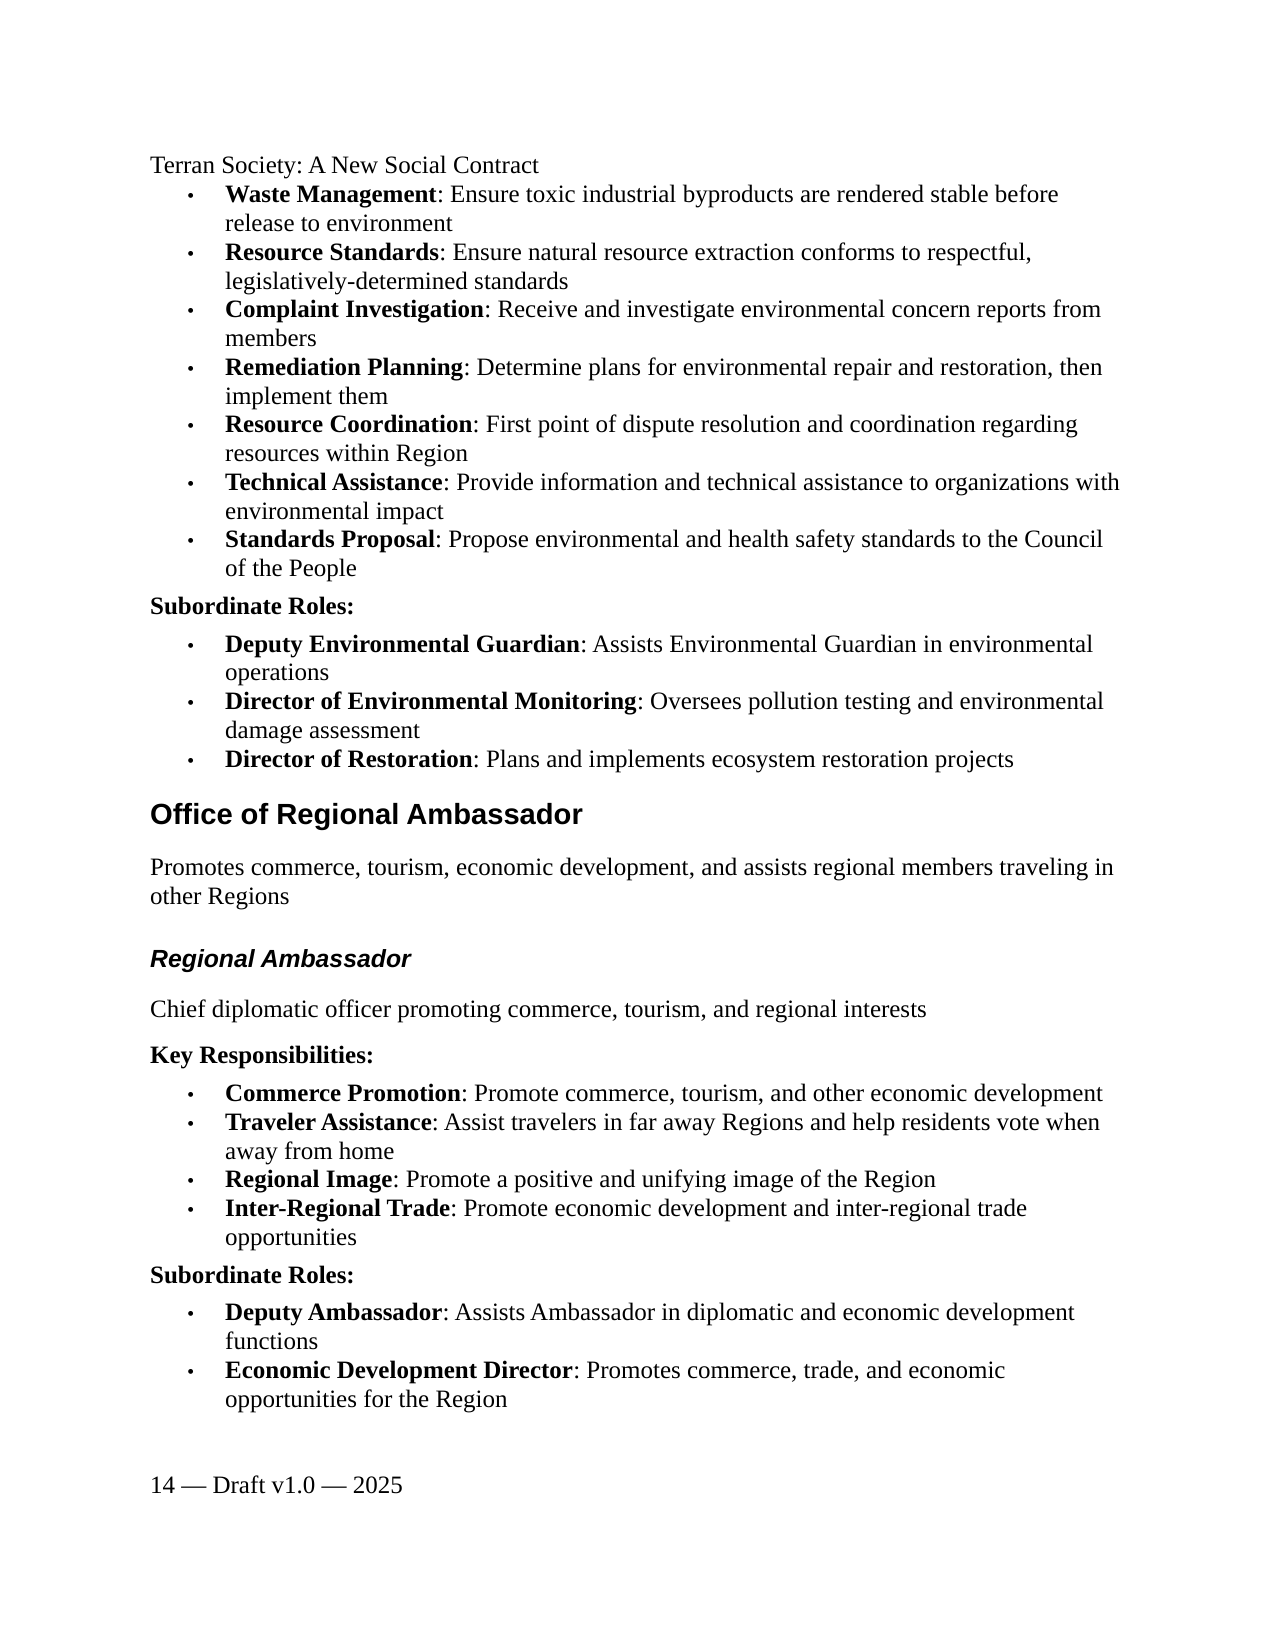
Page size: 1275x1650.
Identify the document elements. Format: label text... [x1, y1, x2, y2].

list Deputy Ambassador: Assists Ambassador in diplomatic and economic development functions [187, 1297, 1125, 1355]
subtitle Office of Regional Ambassador [150, 797, 1125, 831]
list Commerce Promotion: Promote commerce, tourism, and other economic development [187, 1078, 1125, 1107]
list Technical Assistance: Provide information and technical assistance to organizations with environmental impact [187, 467, 1125, 524]
list Director of Restoration: Plans and implements ecosystem restoration projects [187, 744, 1125, 772]
list Complaint Investigation: Receive and investigate environmental concern reports from members [187, 294, 1125, 352]
list Director of Environmental Monitoring: Oversees pollution testing and environmental damage assessment [187, 686, 1125, 744]
subtitle Regional Ambassador [150, 944, 1125, 972]
list Resource Standards: Ensure natural resource extraction conforms to respectful, legislatively-determined standards [187, 237, 1125, 294]
list Regional Image: Promote a positive and unifying image of the Region [187, 1164, 1125, 1193]
list Waste Management: Ensure toxic industrial byproducts are rendered stable before release to environment [187, 179, 1125, 237]
text Chief diplomatic officer promoting commerce, tourism, and regional interests [150, 994, 1125, 1023]
text Subordinate Roles: [150, 591, 1125, 620]
list Standards Proposal: Propose environmental and health safety standards to the Council of the People [187, 524, 1125, 582]
list Resource Coordination: First point of dispute resolution and coordination regarding resources within Region [187, 409, 1125, 467]
text Promotes commerce, tourism, economic development, and assists regional members traveling in other Regions [150, 852, 1125, 910]
list Remediation Planning: Determine plans for environmental repair and restoration, then implement them [187, 352, 1125, 409]
text Key Responsibilities: [150, 1041, 1125, 1069]
text Subordinate Roles: [150, 1260, 1125, 1288]
list Deputy Environmental Guardian: Assists Environmental Guardian in environmental operations [187, 629, 1125, 686]
list Inter-Regional Trade: Promote economic development and inter-regional trade opportunities [187, 1193, 1125, 1251]
list Economic Development Director: Promotes commerce, trade, and economic opportunities for the Region [187, 1355, 1125, 1412]
list Traveler Assistance: Assist travelers in far away Regions and help residents vote when away from home [187, 1107, 1125, 1164]
